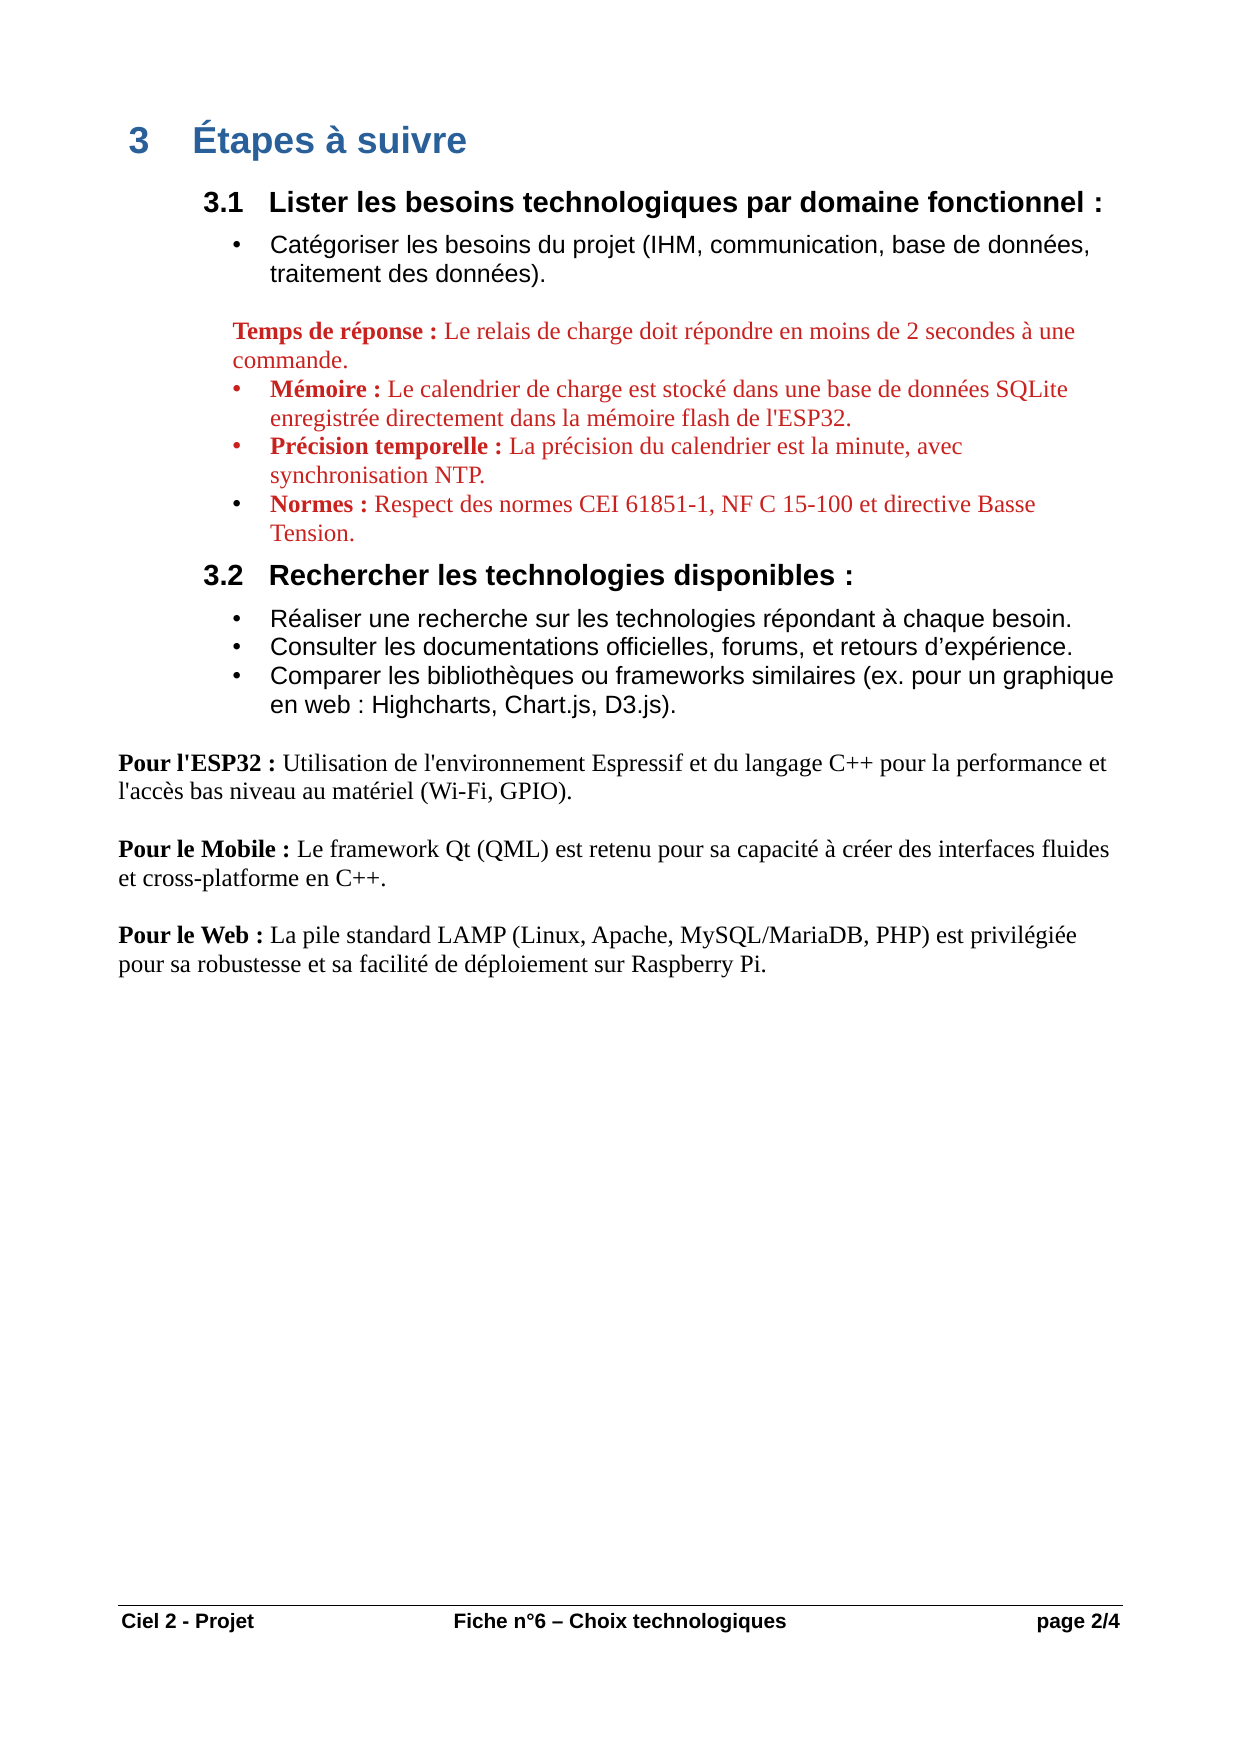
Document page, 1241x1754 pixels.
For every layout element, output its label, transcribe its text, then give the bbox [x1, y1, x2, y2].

list Réaliser une recherche sur les technologies répondant à chaque besoin. [232, 603, 1123, 632]
list Précision temporelle : La précision du calendrier est la minute, avec synchronisation NTP. [232, 431, 1123, 489]
list Temps de réponse : Le relais de charge doit répondre en moins de 2 secondes à une commande. [195, 316, 1123, 374]
text Pour l'ESP32 : Utilisation de l'environnement Espressif et du langage C++ pour la performance et l'accès bas niveau au matériel (Wi-Fi, GPIO). [118, 748, 1123, 805]
subtitle Lister les besoins technologiques par domaine fonctionnel : [195, 185, 1123, 218]
list Normes : Respect des normes CEI 61851-1, NF C 15-100 et directive Basse Tension. [232, 489, 1123, 546]
subtitle Étapes à suivre [118, 118, 1123, 161]
subtitle Rechercher les technologies disponibles : [195, 558, 1123, 592]
text Pour le Web : La pile standard LAMP (Linux, Apache, MySQL/MariaDB, PHP) est privilégiée pour sa robustesse et sa facilité de déploiement sur Raspberry Pi. [118, 920, 1123, 978]
list Consulter les documentations officielles, forums, et retours d’expérience. [232, 632, 1123, 661]
list Mémoire : Le calendrier de charge est stocké dans une base de données SQLite enregistrée directement dans la mémoire flash de l'ESP32. [232, 374, 1123, 431]
text Pour le Mobile : Le framework Qt (QML) est retenu pour sa capacité à créer des interfaces fluides et cross-platforme en C++. [118, 834, 1123, 891]
list Comparer les bibliothèques ou frameworks similaires (ex. pour un graphique en web : Highcharts, Chart.js, D3.js). [232, 661, 1123, 719]
list Catégoriser les besoins du projet (IHM, communication, base de données, traitement des données). [232, 230, 1123, 288]
